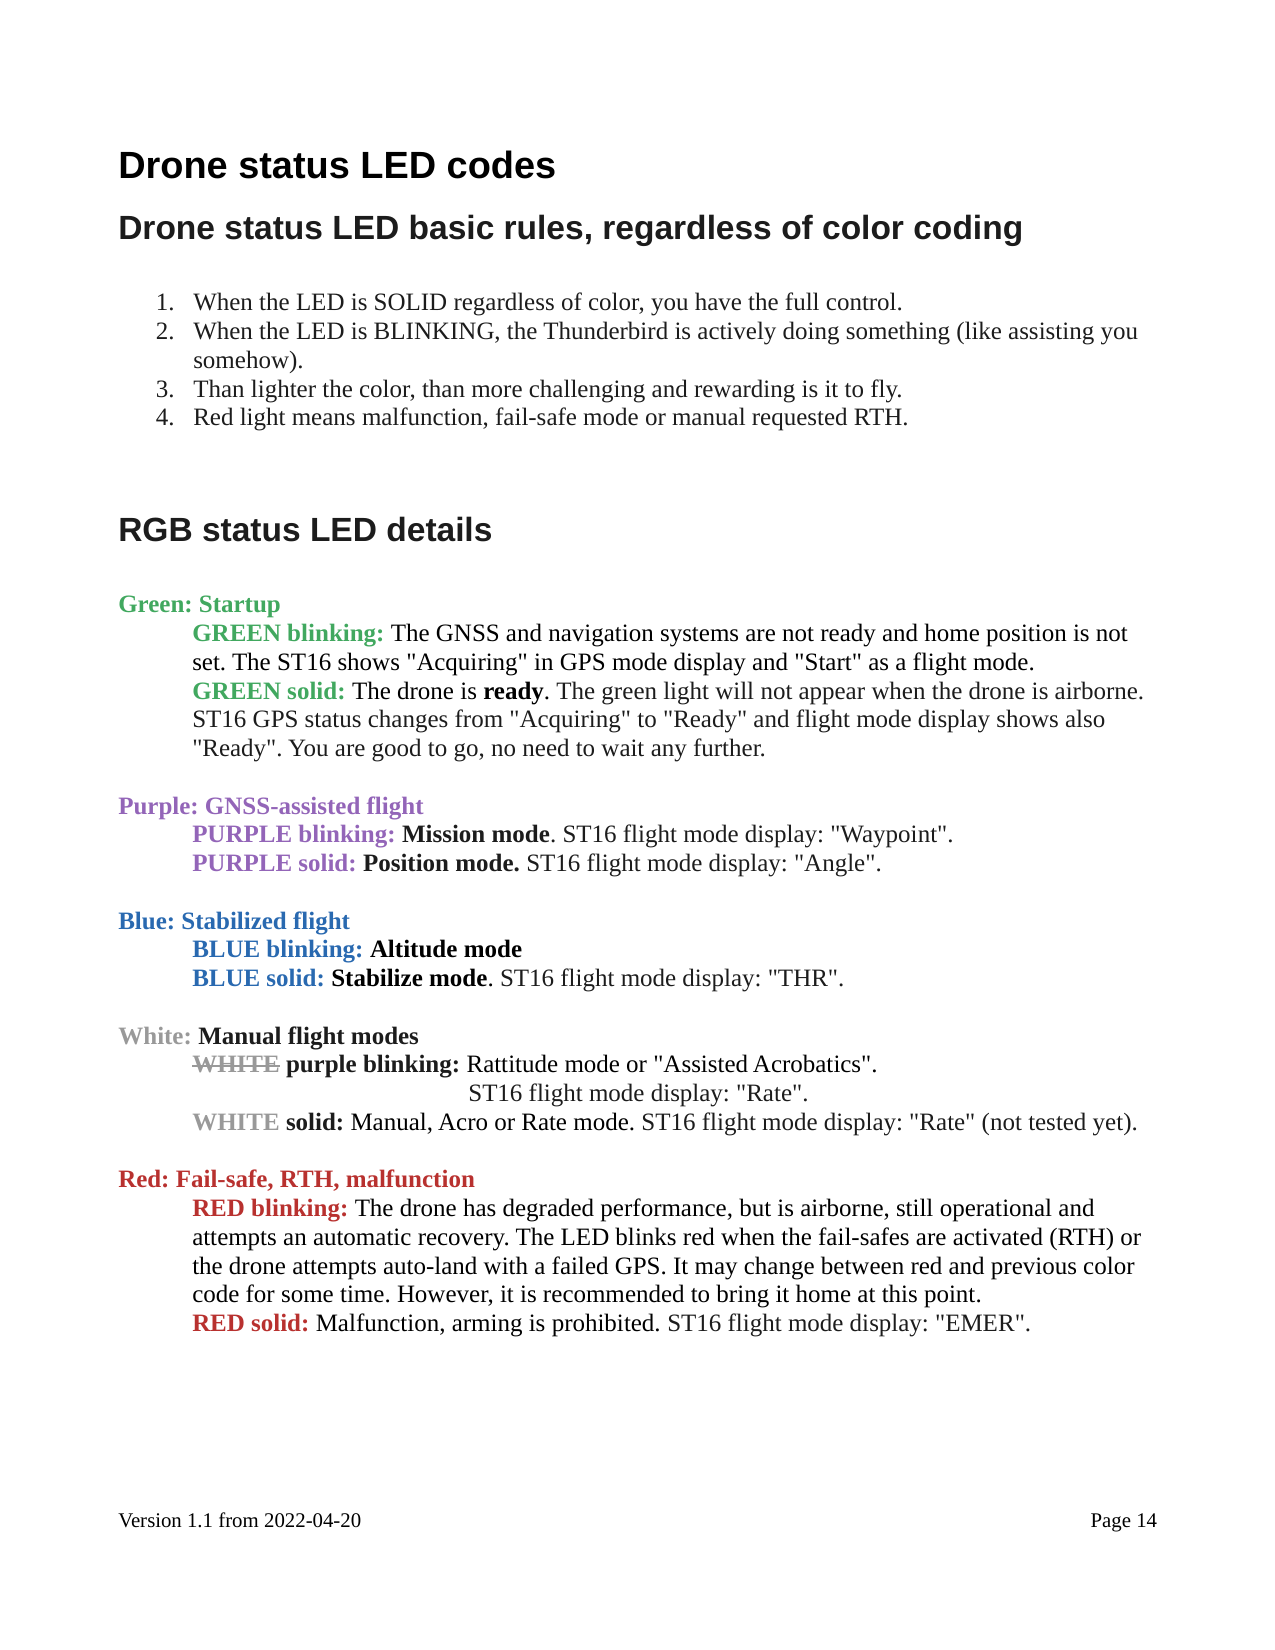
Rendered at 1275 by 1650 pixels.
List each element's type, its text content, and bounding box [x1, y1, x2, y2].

text Red: Fail-safe, RTH, malfunction [118, 1136, 1157, 1193]
text GREEN blinking: The GNSS and navigation systems are not ready and home position is not set. The ST16 shows "Acquiring" in GPS mode display and "Start" as a flight mode. [192, 618, 1157, 676]
text Green: Startup [118, 589, 1157, 618]
text WHITE purple blinking: Rattitude mode or "Assisted Acrobatics". ST16 flight mode display: "Rate". [118, 1049, 1157, 1107]
text Blue: Stabilized flight BLUE blinking: Altitude mode [118, 906, 1157, 963]
text PURPLE solid: Position mode. ST16 flight mode display: "Angle". [118, 848, 1157, 877]
list When the LED is BLINKING, the Thunderbird is actively doing something (like assisting you somehow). [156, 316, 1157, 374]
text BLUE solid: Stabilize mode. ST16 flight mode display: "THR". White: Manual flight modes [118, 963, 1157, 1049]
list When the LED is SOLID regardless of color, you have the full control. [156, 287, 1157, 316]
text Purple: GNSS-assisted flight PURPLE blinking: Mission mode. ST16 flight mode display: "Waypoint". [118, 791, 1157, 848]
text WHITE solid: Manual, Acro or Rate mode. ST16 flight mode display: "Rate" (not tested yet). [118, 1107, 1157, 1136]
subtitle RGB status LED details [118, 509, 1157, 548]
list Red light means malfunction, fail-safe mode or manual requested RTH. [156, 402, 1157, 431]
subtitle Drone status LED codes [118, 143, 1157, 187]
text RED blinking: The drone has degraded performance, but is airborne, still operational and attempts an automatic recovery. The LED blinks red when the fail-safes are activated (RTH) or the drone attempts auto-land with a failed GPS. It may change between red and previous color code for some time. However, it is recommended to bring it home at this point. RED solid: Malfunction, arming is prohibited. ST16 flight mode display: "EMER". [192, 1193, 1157, 1337]
subtitle Drone status LED basic rules, regardless of color coding [118, 208, 1157, 246]
text GREEN solid: The drone is ready. The green light will not appear when the drone is airborne. ST16 GPS status changes from "Acquiring" to "Ready" and flight mode display shows also "Ready". You are good to go, no need to wait any further. [192, 676, 1157, 762]
list Than lighter the color, than more challenging and rewarding is it to fly. [156, 374, 1157, 402]
